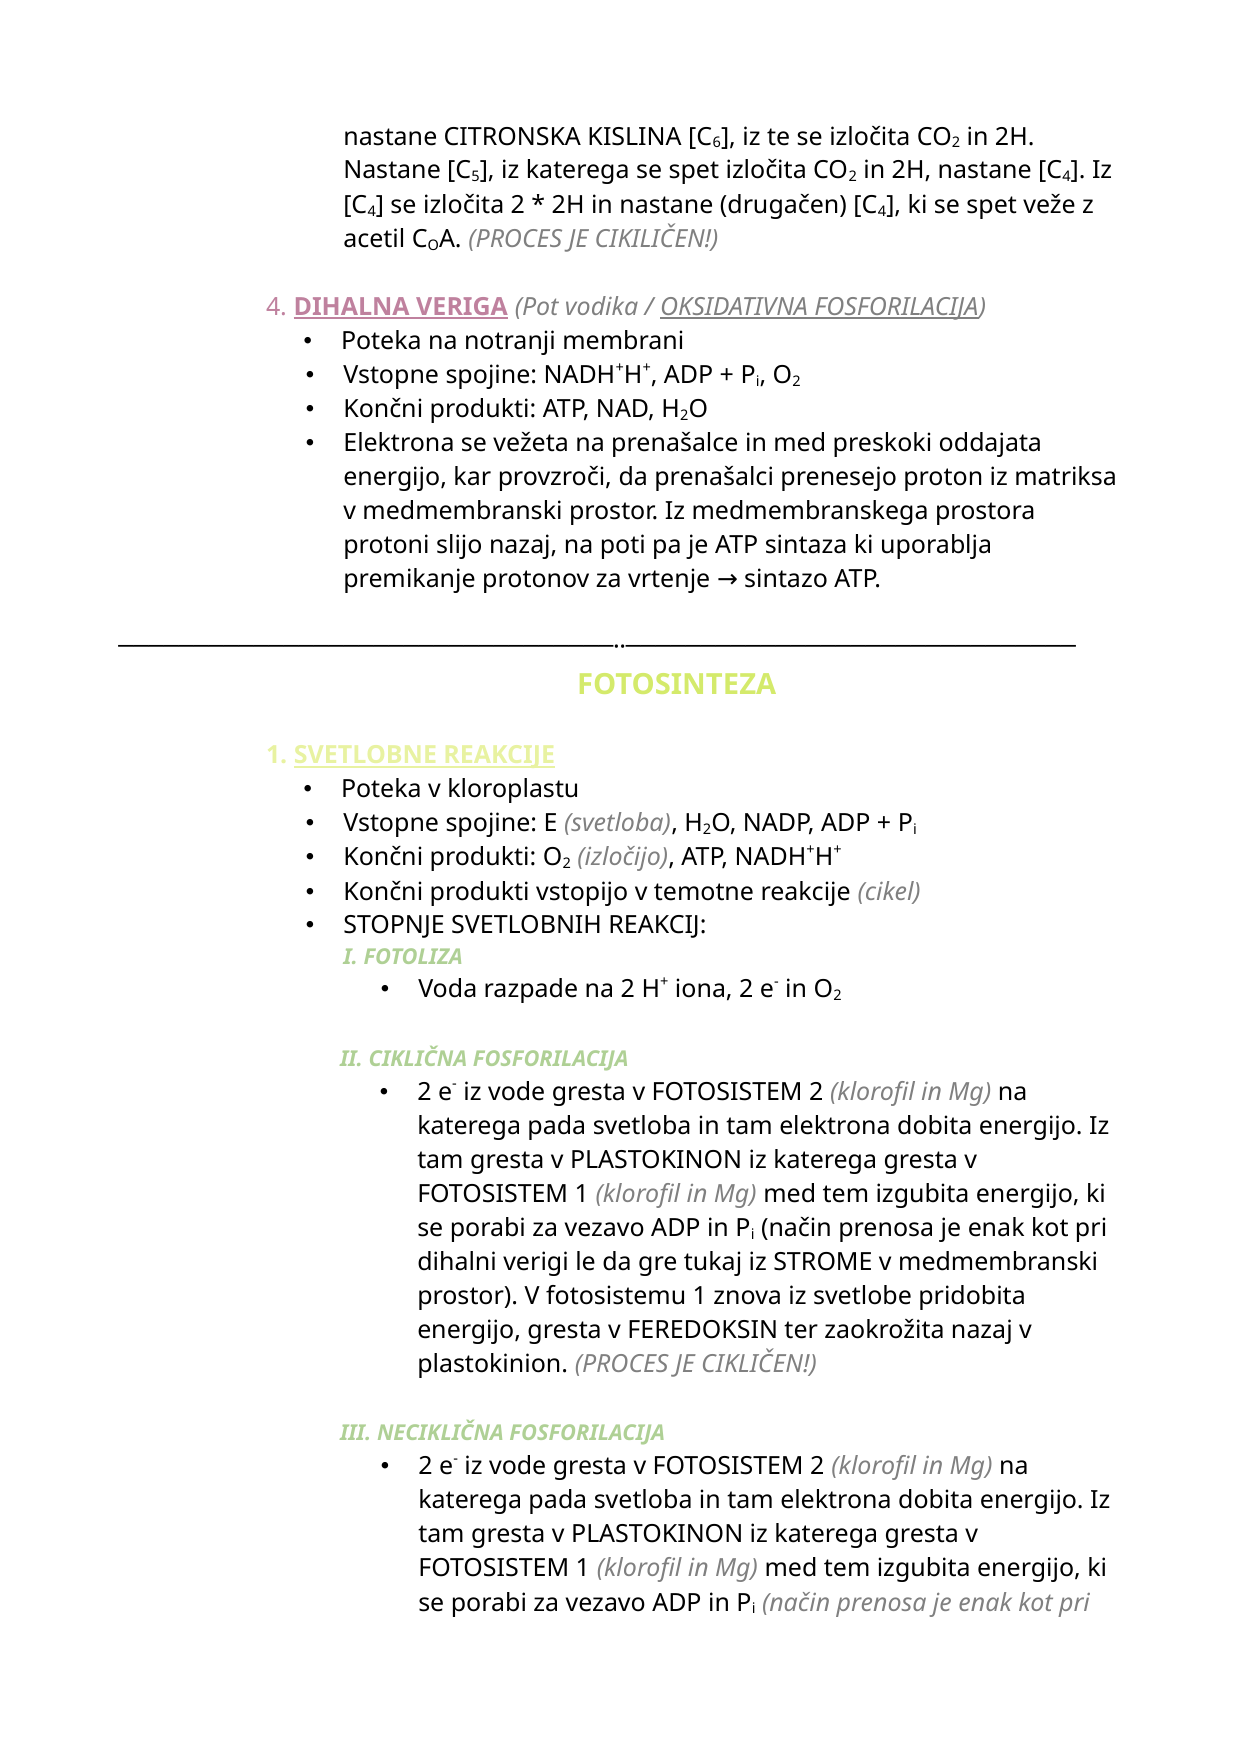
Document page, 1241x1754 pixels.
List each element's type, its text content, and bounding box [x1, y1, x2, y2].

list Elektrona se vežeta na prenašalce in med preskoki oddajata energijo, kar provzroči, da prenašalci prenesejo proton iz matriksa v medmembranski prostor. Iz medmembranskega prostora protoni slijo nazaj, na poti pa je ATP sintaza ki uporablja premikanje protonov za vrtenje → sintazo ATP. [306, 425, 1122, 595]
list Voda razpade na 2 H+ iona, 2 e- in O2 [381, 971, 1122, 1005]
text III. NECIKLIČNA FOSFORILACIJA [118, 1414, 1122, 1448]
list Poteka na notranji membrani [303, 322, 1122, 357]
text 4. DIHALNA VERIGA (Pot vodika / OKSIDATIVNA FOSFORILACIJA) [118, 288, 1122, 322]
list I. FOTOLIZA [306, 941, 1122, 971]
list 2 e- iz vode gresta v FOTOSISTEM 2 (klorofil in Mg) na katerega pada svetloba in tam elektrona dobita energijo. Iz tam gresta v PLASTOKINON iz katerega gresta v FOTOSISTEM 1 (klorofil in Mg) med tem izgubita energijo, ki se porabi za vezavo ADP in Pi (način prenosa je enak kot pri [381, 1448, 1122, 1618]
list Poteka v kloroplastu [303, 771, 1122, 805]
list nastane CITRONSKA KISLINA [C6], iz te se izločita CO2 in 2H. Nastane [C5], iz katerega se spet izločita CO2 in 2H, nastane [C4]. Iz [C4] se izločita 2 * 2H in nastane (drugačen) [C4], ki se spet veže z acetil COA. (PROCES JE CIKILIČEN!) [306, 118, 1122, 254]
list Končni produkti vstopijo v temotne reakcije (cikel) [306, 873, 1122, 907]
text 1. SVETLOBNE REAKCIJE [118, 737, 1122, 771]
text ─────────────────────────────────··────────────────────────────── [118, 629, 1122, 663]
list Končni produkti: ATP, NAD, H2O [306, 391, 1122, 425]
list 2 e- iz vode gresta v FOTOSISTEM 2 (klorofil in Mg) na katerega pada svetloba in tam elektrona dobita energijo. Iz tam gresta v PLASTOKINON iz katerega gresta v FOTOSISTEM 1 (klorofil in Mg) med tem izgubita energijo, ki se porabi za vezavo ADP in Pi (način prenosa je enak kot pri dihalni verigi le da gre tukaj iz STROME v medmembranski prostor). V fotosistemu 1 znova iz svetlobe pridobita energijo, gresta v FEREDOKSIN ter zaokrožita nazaj v plastokinion. (PROCES JE CIKLIČEN!) [379, 1073, 1122, 1380]
list STOPNJE SVETLOBNIH REAKCIJ: [306, 907, 1122, 941]
list FOTOSINTEZA [193, 663, 1122, 703]
text ­ [118, 703, 1122, 737]
list Končni produkti: O2 (izločijo), ATP, NADH+H+ [306, 839, 1122, 873]
list Vstopne spojine: NADH+H+, ADP + Pi, O2 [306, 357, 1122, 391]
text II. CIKLIČNA FOSFORILACIJA [118, 1039, 1122, 1073]
list Vstopne spojine: E (svetloba), H2O, NADP, ADP + Pi [306, 805, 1122, 839]
